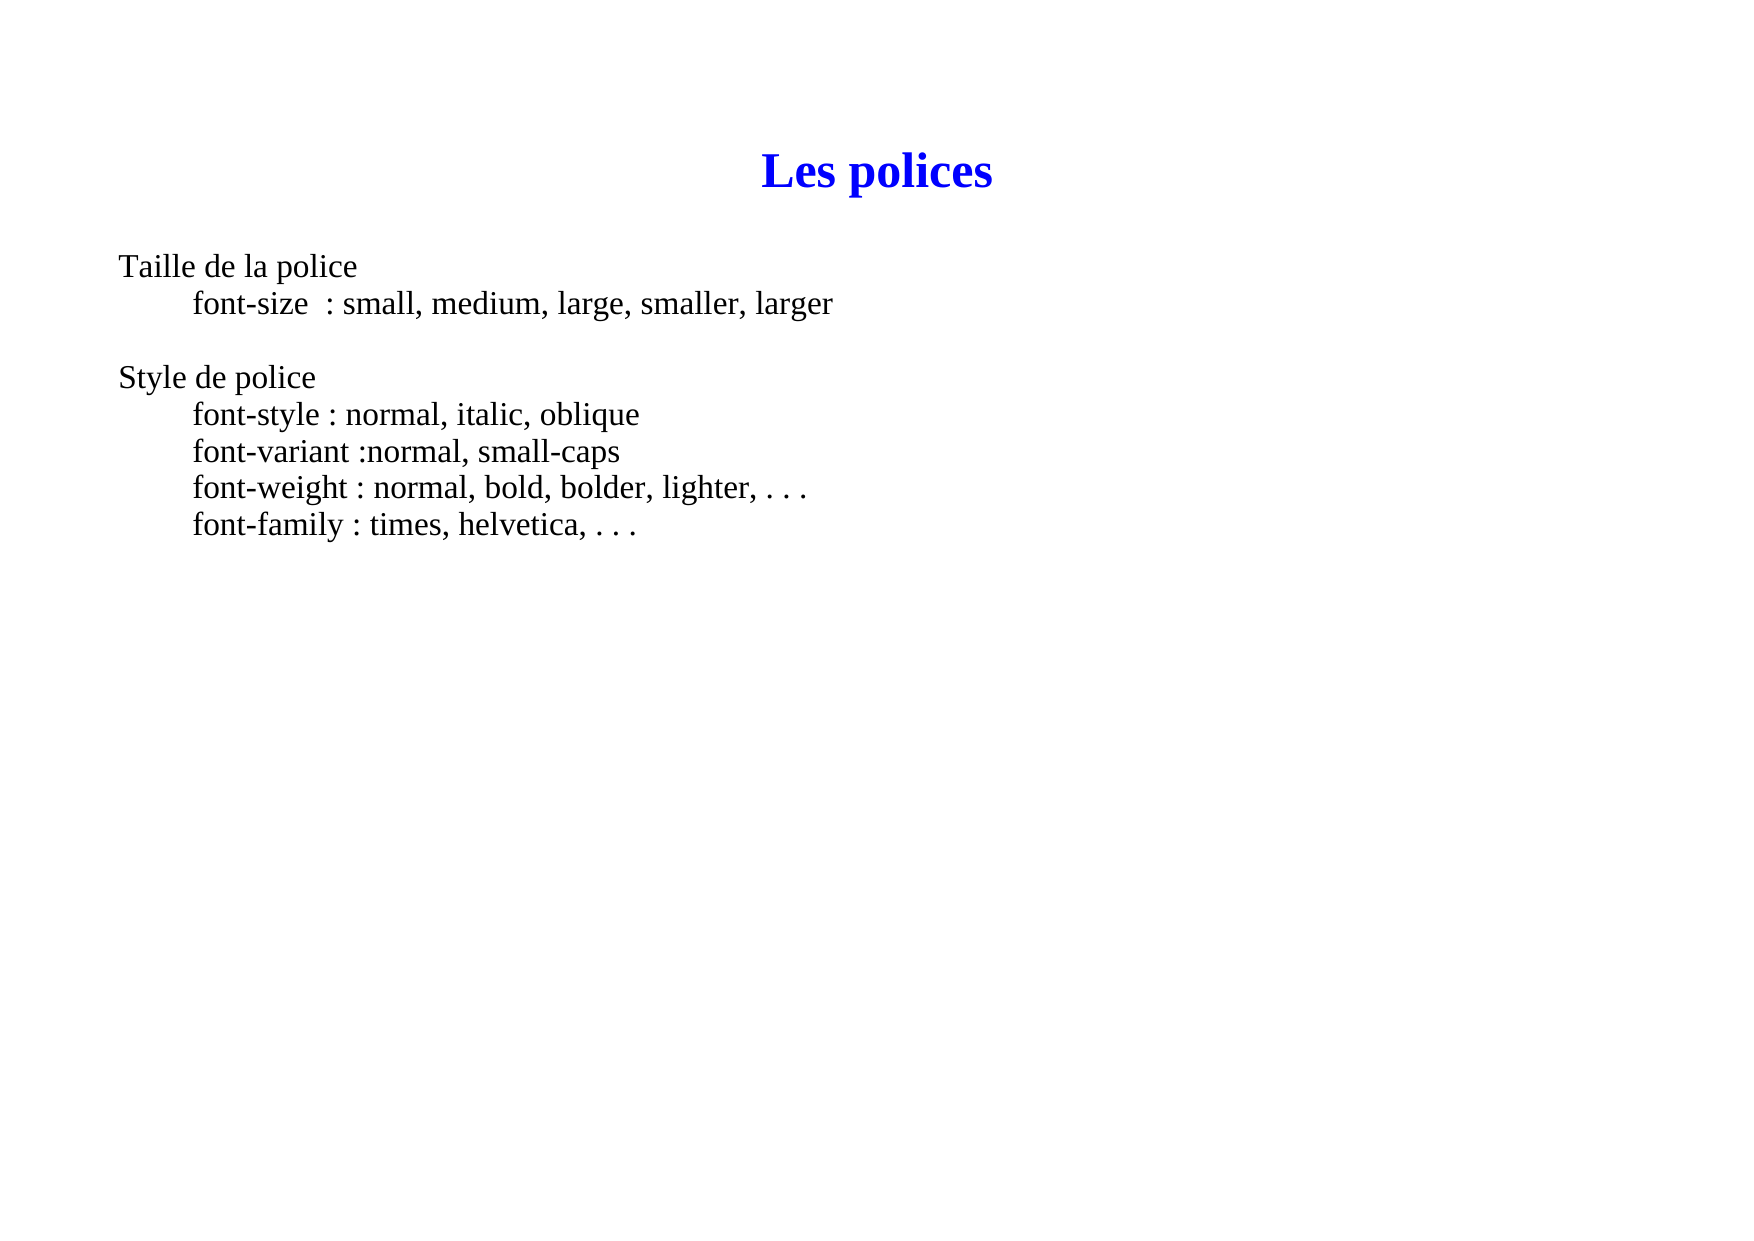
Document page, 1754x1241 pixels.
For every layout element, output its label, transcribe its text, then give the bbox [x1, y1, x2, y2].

text font-size : small, medium, large, smaller, larger [118, 285, 1636, 322]
text font-variant :normal, small-caps [118, 432, 1636, 469]
subtitle Les polices [118, 143, 1636, 198]
text font-style : normal, italic, oblique [118, 395, 1636, 432]
text Taille de la police [118, 248, 1636, 285]
text font-weight : normal, bold, bolder, lighter, . . . [118, 469, 1636, 506]
text Style de police [118, 358, 1636, 395]
text font-family : times, helvetica, . . . [118, 506, 1636, 543]
